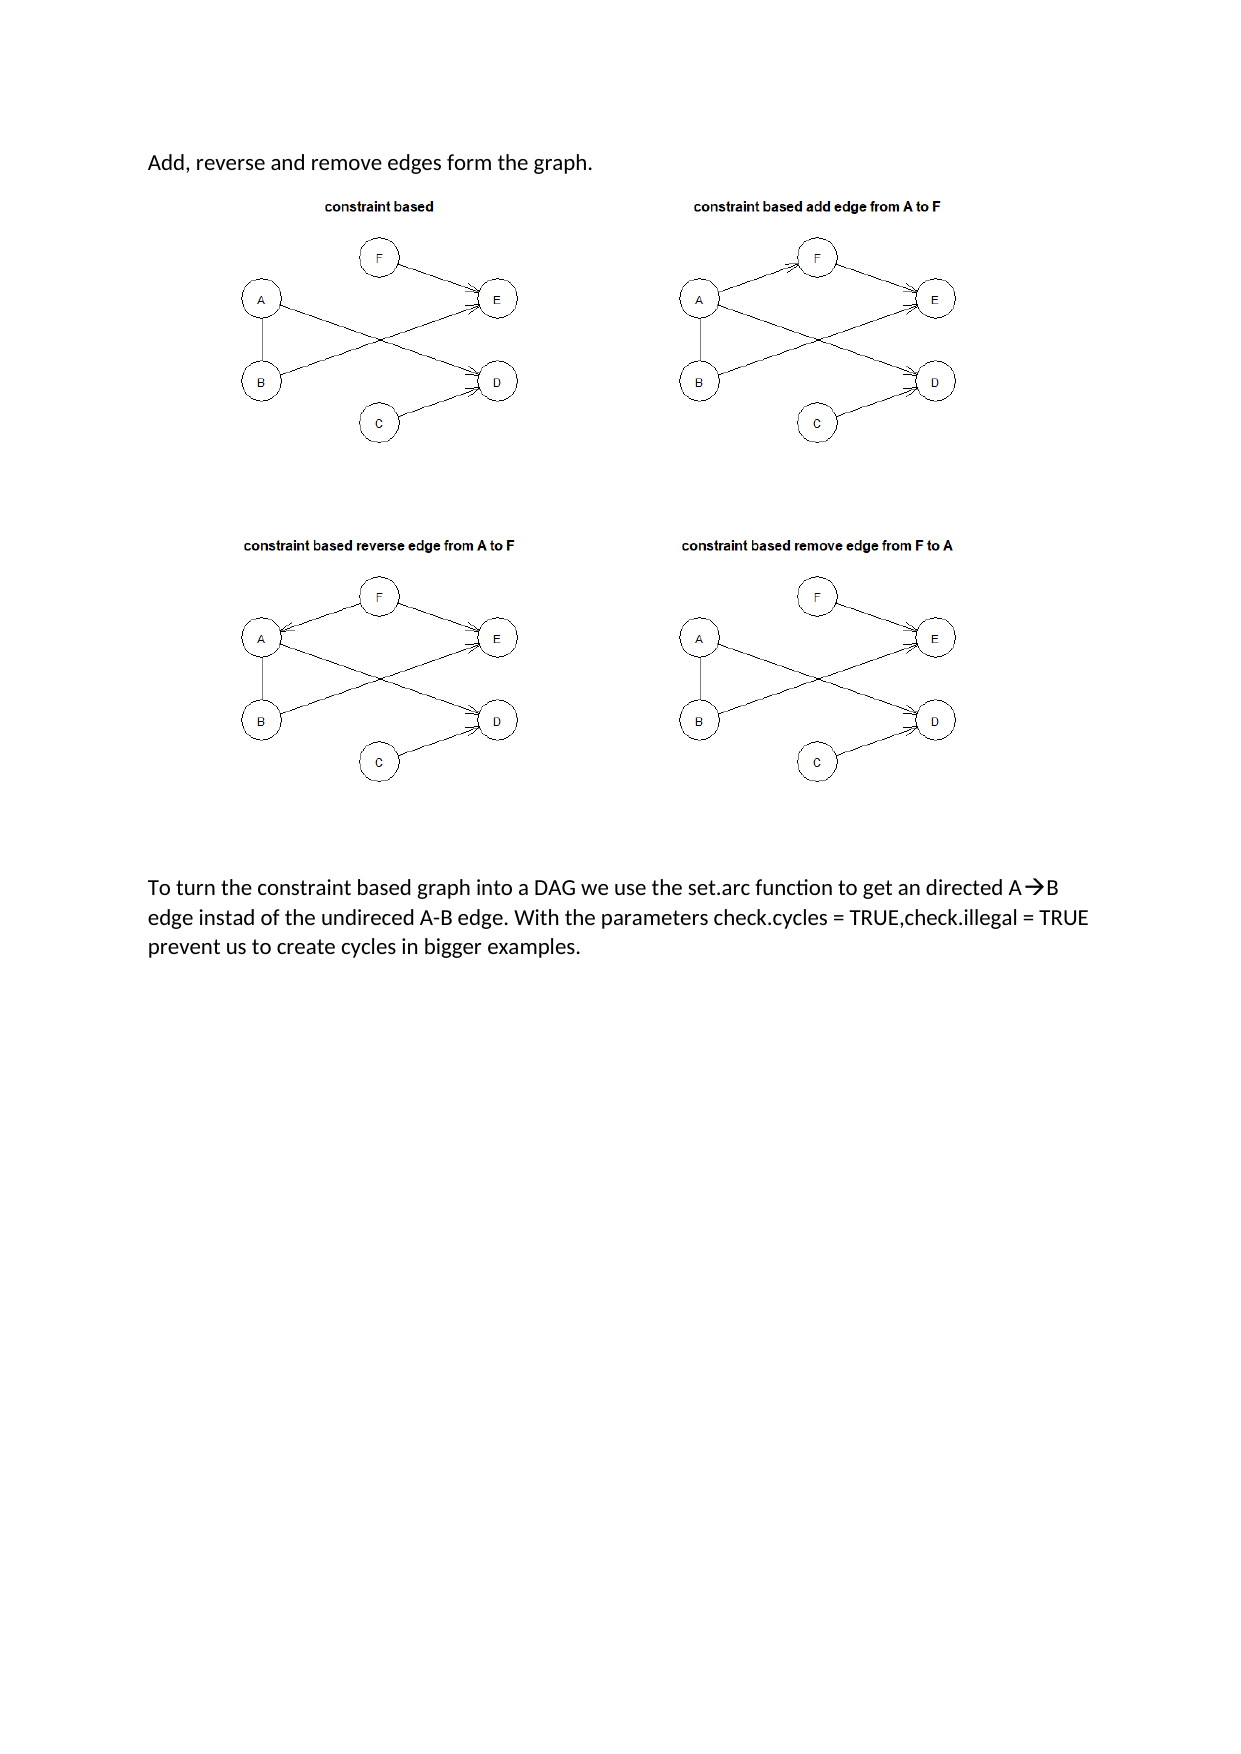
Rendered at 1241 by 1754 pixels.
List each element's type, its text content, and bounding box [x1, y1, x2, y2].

text To turn the constraint based graph into a DAG we use the set.arc function to get an directed AB edge instad of the undireced A-B edge. With the parameters check.cycles = TRUE,check.illegal = TRUE prevent us to create cycles in bigger examples. [148, 873, 1093, 990]
text Add, reverse and remove edges form the graph. [148, 148, 1093, 854]
